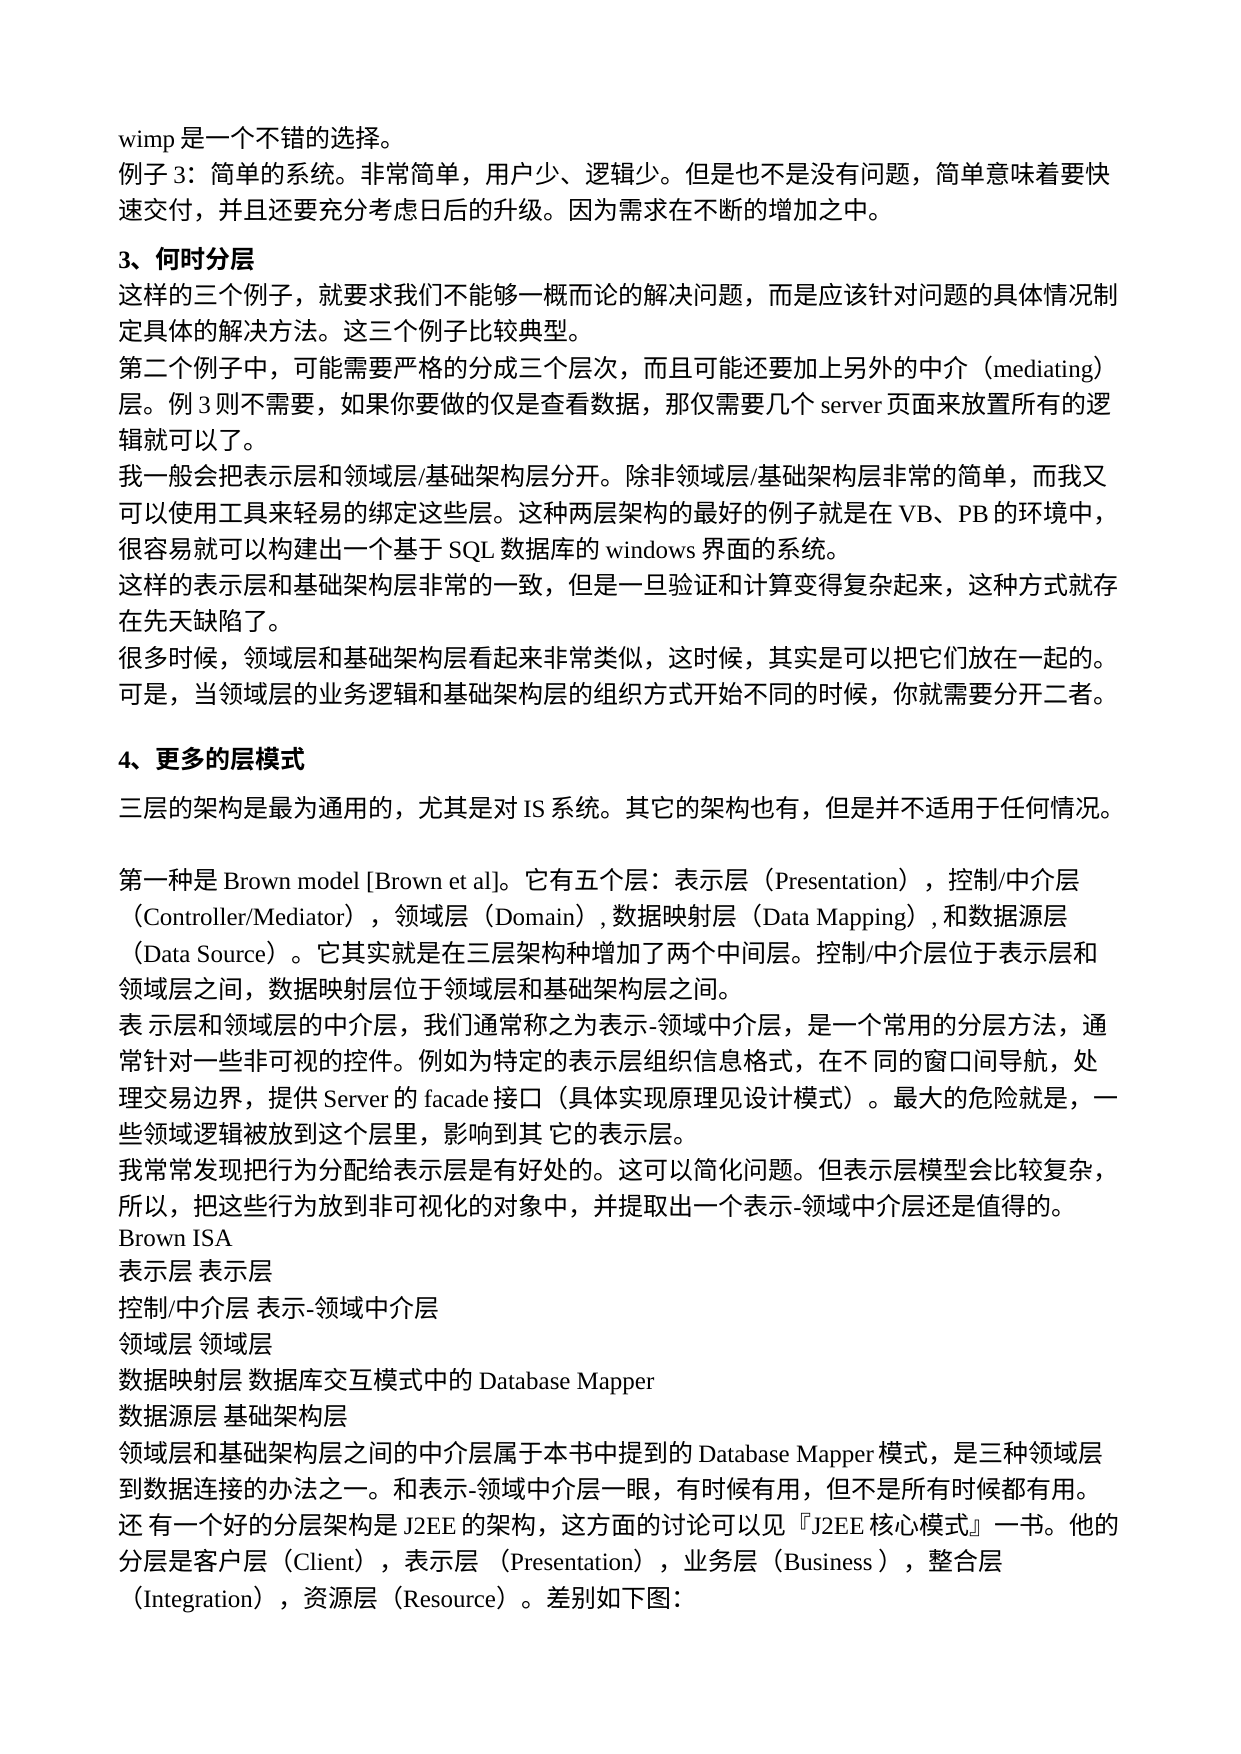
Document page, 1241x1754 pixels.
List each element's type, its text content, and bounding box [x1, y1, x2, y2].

text 三层的架构是最为通用的，尤其是对IS系统。其它的架构也有，但是并不适用于任何情况。 第一种是Brown model [Brown et al]。它有五个层：表示层（Presentation），控制/中介层（Controller/Mediator），领域层（Domain）, 数据映射层（Data Mapping）, 和数据源层（Data Source）。它其实就是在三层架构种增加了两个中间层。控制/中介层位于表示层和领域层之间，数据映射层位于领域层和基础架构层之间。 表 示层和领域层的中介层，我们通常称之为表示-领域中介层，是一个常用的分层方法，通常针对一些非可视的控件。例如为特定的表示层组织信息格式，在不 同的窗口间导航，处理交易边界，提供Server的facade接口（具体实现原理见设计模式）。最大的危险就是，一些领域逻辑被放到这个层里，影响到其 它的表示层。 我常常发现把行为分配给表示层是有好处的。这可以简化问题。但表示层模型会比较复杂，所以，把这些行为放到非可视化的对象中，并提取出一个表示-领域中介层还是值得的。 Brown ISA 表示层 表示层 控制/中介层 表示-领域中介层 领域层 领域层 数据映射层 数据库交互模式中的Database Mapper 数据源层 基础架构层 领域层和基础架构层之间的中介层属于本书中提到的Database Mapper模式，是三种领域层到数据连接的办法之一。和表示-领域中介层一眼，有时候有用，但不是所有时候都有用。 还 有一个好的分层架构是J2EE的架构，这方面的讨论可以见『J2EE核心模式』一书。他的分层是客户层（Client），表示层 （Presentation），业务层（Business ），整合层（Integration），资源层（Resource）。差别如下图： J2EE核心 ISA 客户层 运行在客户机上的表示层 表示层 运行在服务器上的表示层 业务层 领域层 整合层 基础架构层 资源层 基础架构层通信的外部数据 微软的DNA架构定义了三个层：表示层（presentation），业务层（business），和数据存储层（data access），这和我的架构相似，但是在数据的传递方式上还有很大的不同。 在微软的DNA中，各层的操作都基于数据存储层传出的SQL查询结果集。这样的话，实际上是增加了表示层和业务层同数据存储层之间的耦合度。DNA的记录集在层之间的动作类似于Data Transfer Object。 [118, 788, 1122, 1614]
text wimp是一个不错的选择。 例子3：简单的系统。非常简单，用户少、逻辑少。但是也不是没有问题，简单意味着要快速交付，并且还要充分考虑日后的升级。因为需求在不断的增加之中。 [118, 118, 1122, 227]
text 3、何时分层 这样的三个例子，就要求我们不能够一概而论的解决问题，而是应该针对问题的具体情况制定具体的解决方法。这三个例子比较典型。 第二个例子中，可能需要严格的分成三个层次，而且可能还要加上另外的中介（mediating）层。例3则不需要，如果你要做的仅是查看数据，那仅需要几个server页面来放置所有的逻辑就可以了。 我一般会把表示层和领域层/基础架构层分开。除非领域层/基础架构层非常的简单，而我又可以使用工具来轻易的绑定这些层。这种两层架构的最好的例子就是在VB、PB的环境中，很容易就可以构建出一个基于SQL数据库的windows界面的系统。 这样的表示层和基础架构层非常的一致，但是一旦验证和计算变得复杂起来，这种方式就存在先天缺陷了。 很多时候，领域层和基础架构层看起来非常类似，这时候，其实是可以把它们放在一起的。可是，当领域层的业务逻辑和基础架构层的组织方式开始不同的时候，你就需要分开二者。 4、更多的层模式 [118, 239, 1122, 776]
